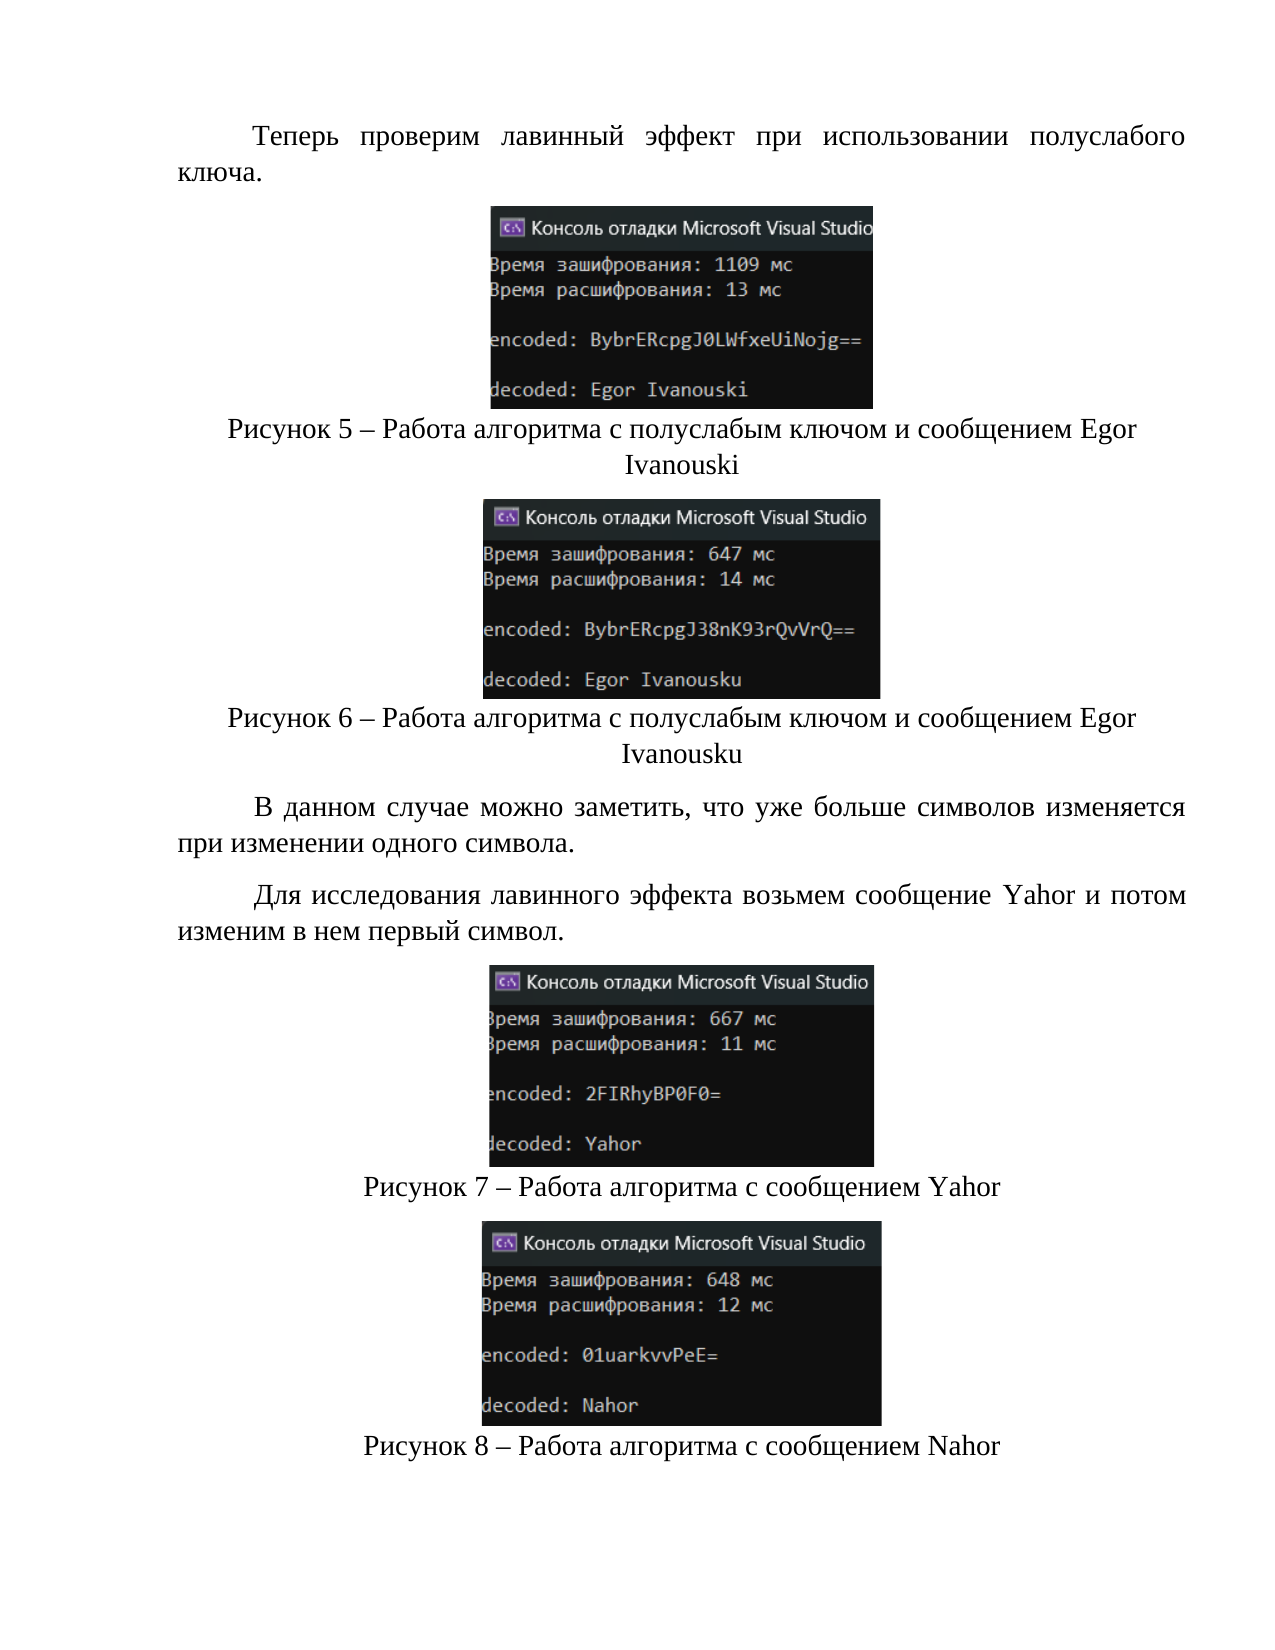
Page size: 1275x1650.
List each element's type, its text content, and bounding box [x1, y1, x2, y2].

text Теперь проверим лавинный эффект при использовании полуслабого ключа. [177, 118, 1186, 187]
text Рисунок 8 – Работа алгоритма с сообщением Nahor [177, 1222, 1186, 1461]
picture [483, 499, 881, 699]
text В данном случае можно заметить, что уже больше символов изменяется при изменении одного символа. [177, 789, 1186, 858]
text Рисунок 5 – Работа алгоритма с полуслабым ключом и сообщением Egor Ivanouski [177, 206, 1186, 481]
text Рисунок 7 – Работа алгоритма с сообщением Yahor [177, 966, 1186, 1203]
picture [481, 1221, 882, 1426]
picture [489, 965, 875, 1167]
text Рисунок 6 – Работа алгоритма с полуслабым ключом и сообщением Egor Ivanousku [177, 499, 1186, 770]
picture [490, 206, 873, 409]
text Для исследования лавинного эффекта возьмем сообщение Yahor и потом изменим в нем первый символ. [177, 877, 1186, 947]
